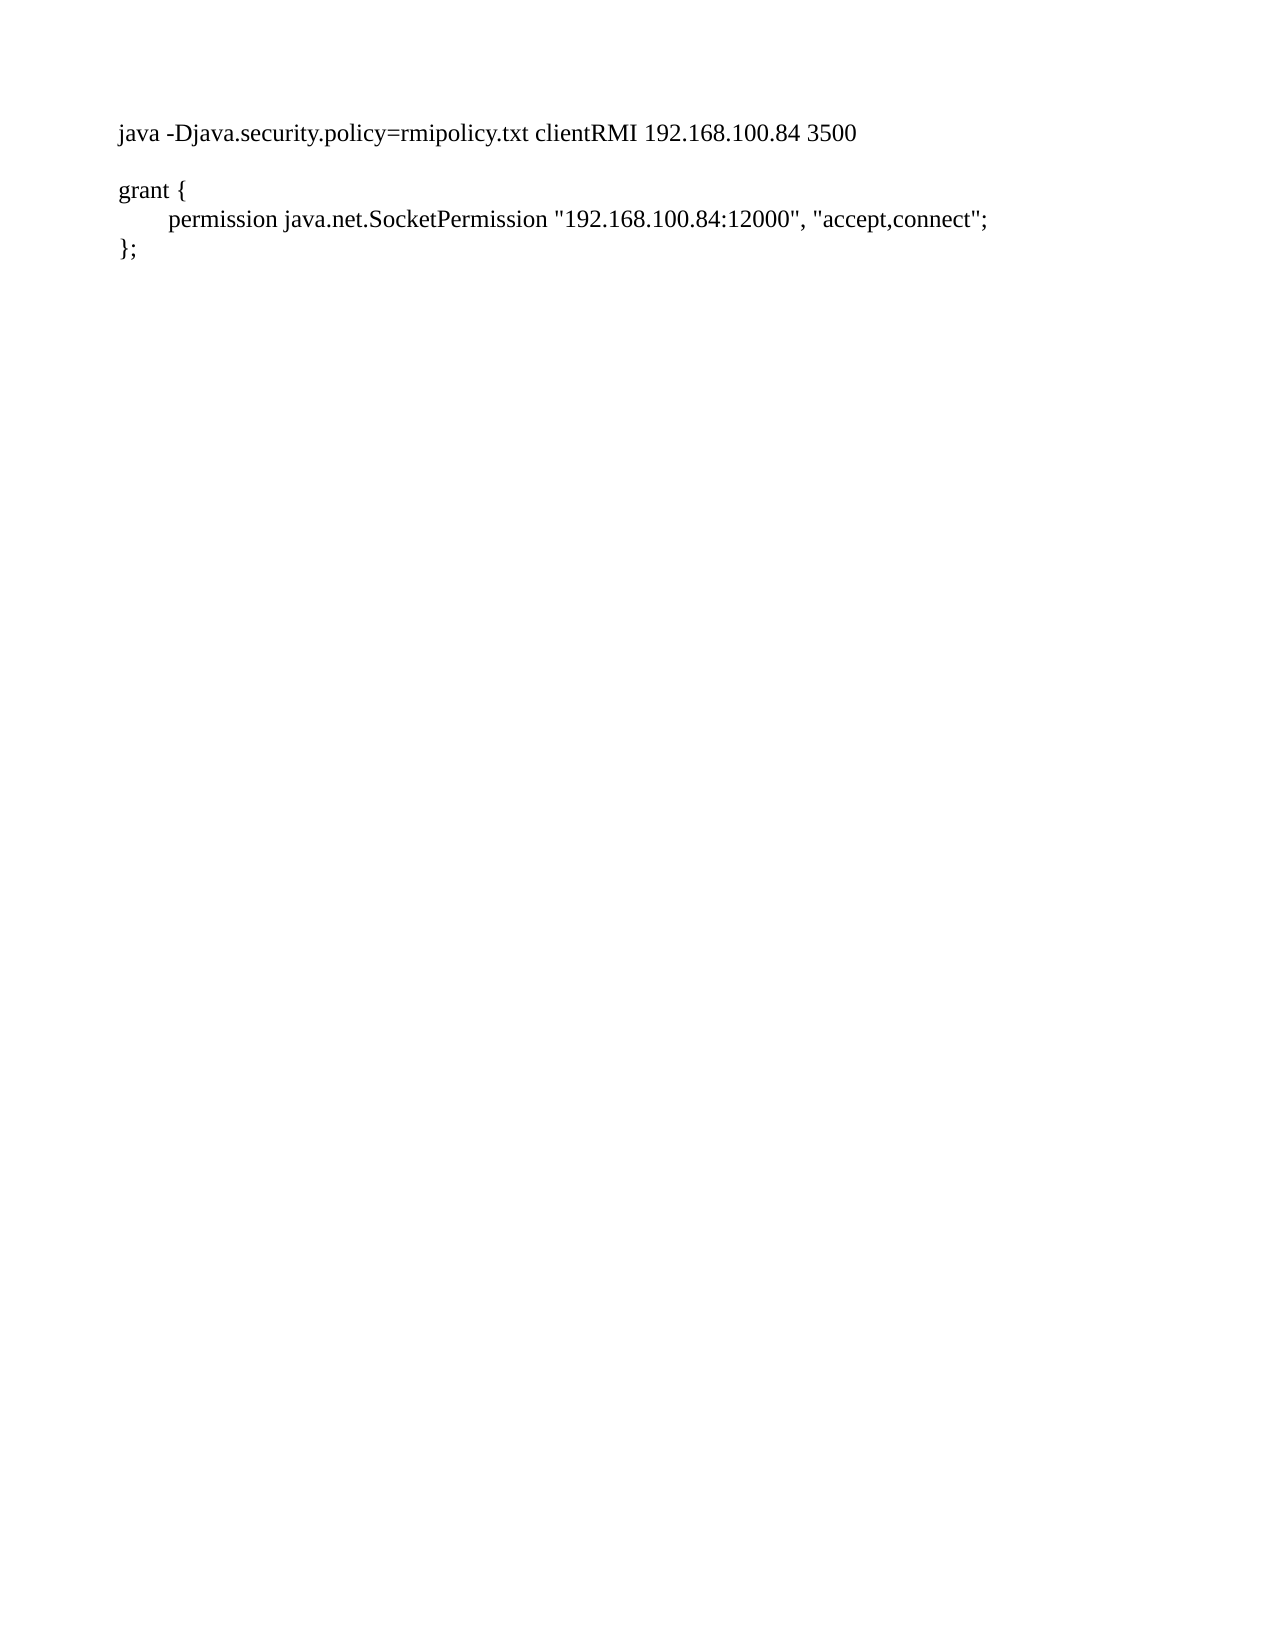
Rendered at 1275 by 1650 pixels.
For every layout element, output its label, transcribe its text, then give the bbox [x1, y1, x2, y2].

text java -Djava.security.policy=rmipolicy.txt clientRMI 192.168.100.84 3500 [118, 118, 1157, 147]
text }; [118, 233, 1157, 262]
text permission java.net.SocketPermission "192.168.100.84:12000", "accept,connect"; [118, 204, 1157, 233]
text grant { [118, 176, 1157, 204]
